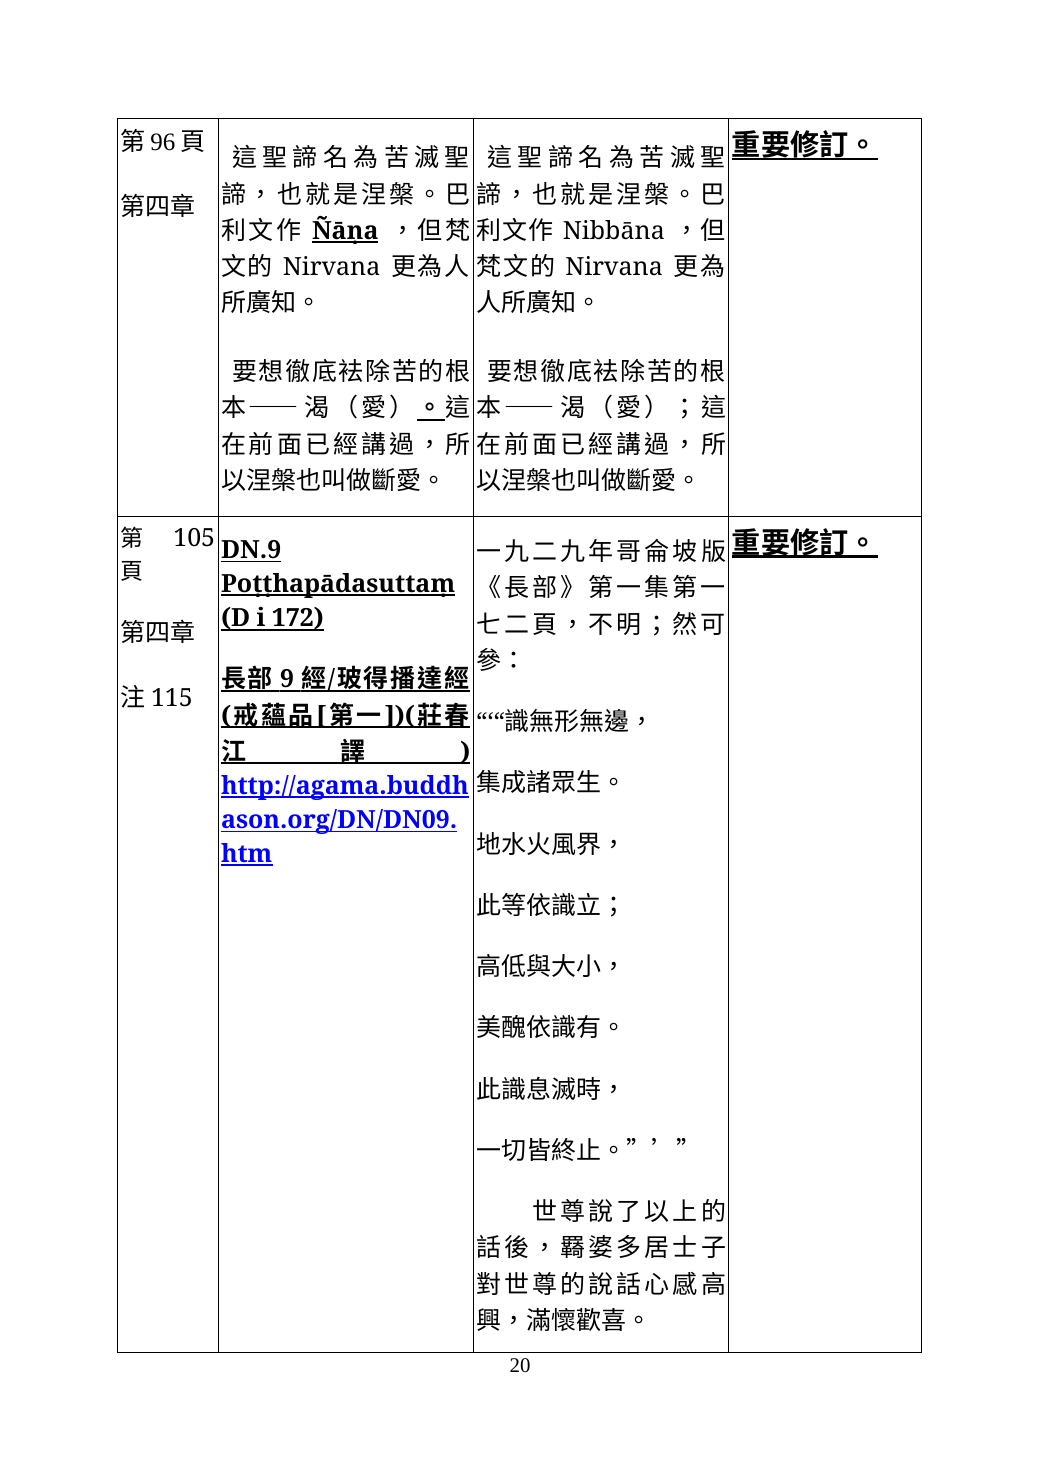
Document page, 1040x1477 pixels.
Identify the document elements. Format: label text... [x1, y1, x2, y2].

table_cell 這聖諦名為苦滅聖諦，也就是涅槃。巴利文作 Ñāṇa ，但梵文的 Nirvana 更為人所廣知。 要想徹底袪除苦的根本——渴（愛）。這在前面已經講過，所以涅槃也叫做斷愛。 [219, 119, 473, 516]
table_cell DN.9 Poṭṭhapādasuttaṃ (D i 172) 長部9經/玻得播達經(戒蘊品[第一])(莊春江譯) http://agama.buddhason.org/DN/DN09.htm [219, 517, 473, 1352]
table_cell 一九二九年哥侖坡版《長部》第一集第一七二頁，不明；然可參： “‘“識無形無邊， 集成諸眾生。 地水火風界， 此等依識立； 高低與大小， 美醜依識有。 此識息滅時， 一切皆終止。”’” 世尊說了以上的話後，羇婆多居士子對世尊的說話心感高興，滿懷歡喜。 [474, 517, 728, 1352]
table_cell 這聖諦名為苦滅聖諦，也就是涅槃。巴利文作 Nibbāna ，但梵文的 Nirvana 更為人所廣知。 要想徹底袪除苦的根本——渴（愛）；這在前面已經講過，所以涅槃也叫做斷愛。 [474, 119, 728, 516]
table_cell 重要修訂。 [729, 119, 921, 516]
table_cell 重要修訂。 [729, 517, 921, 1352]
table_cell 第105頁 第四章 注 115 [118, 517, 218, 1352]
table_cell 第96頁 第四章 [118, 119, 218, 516]
